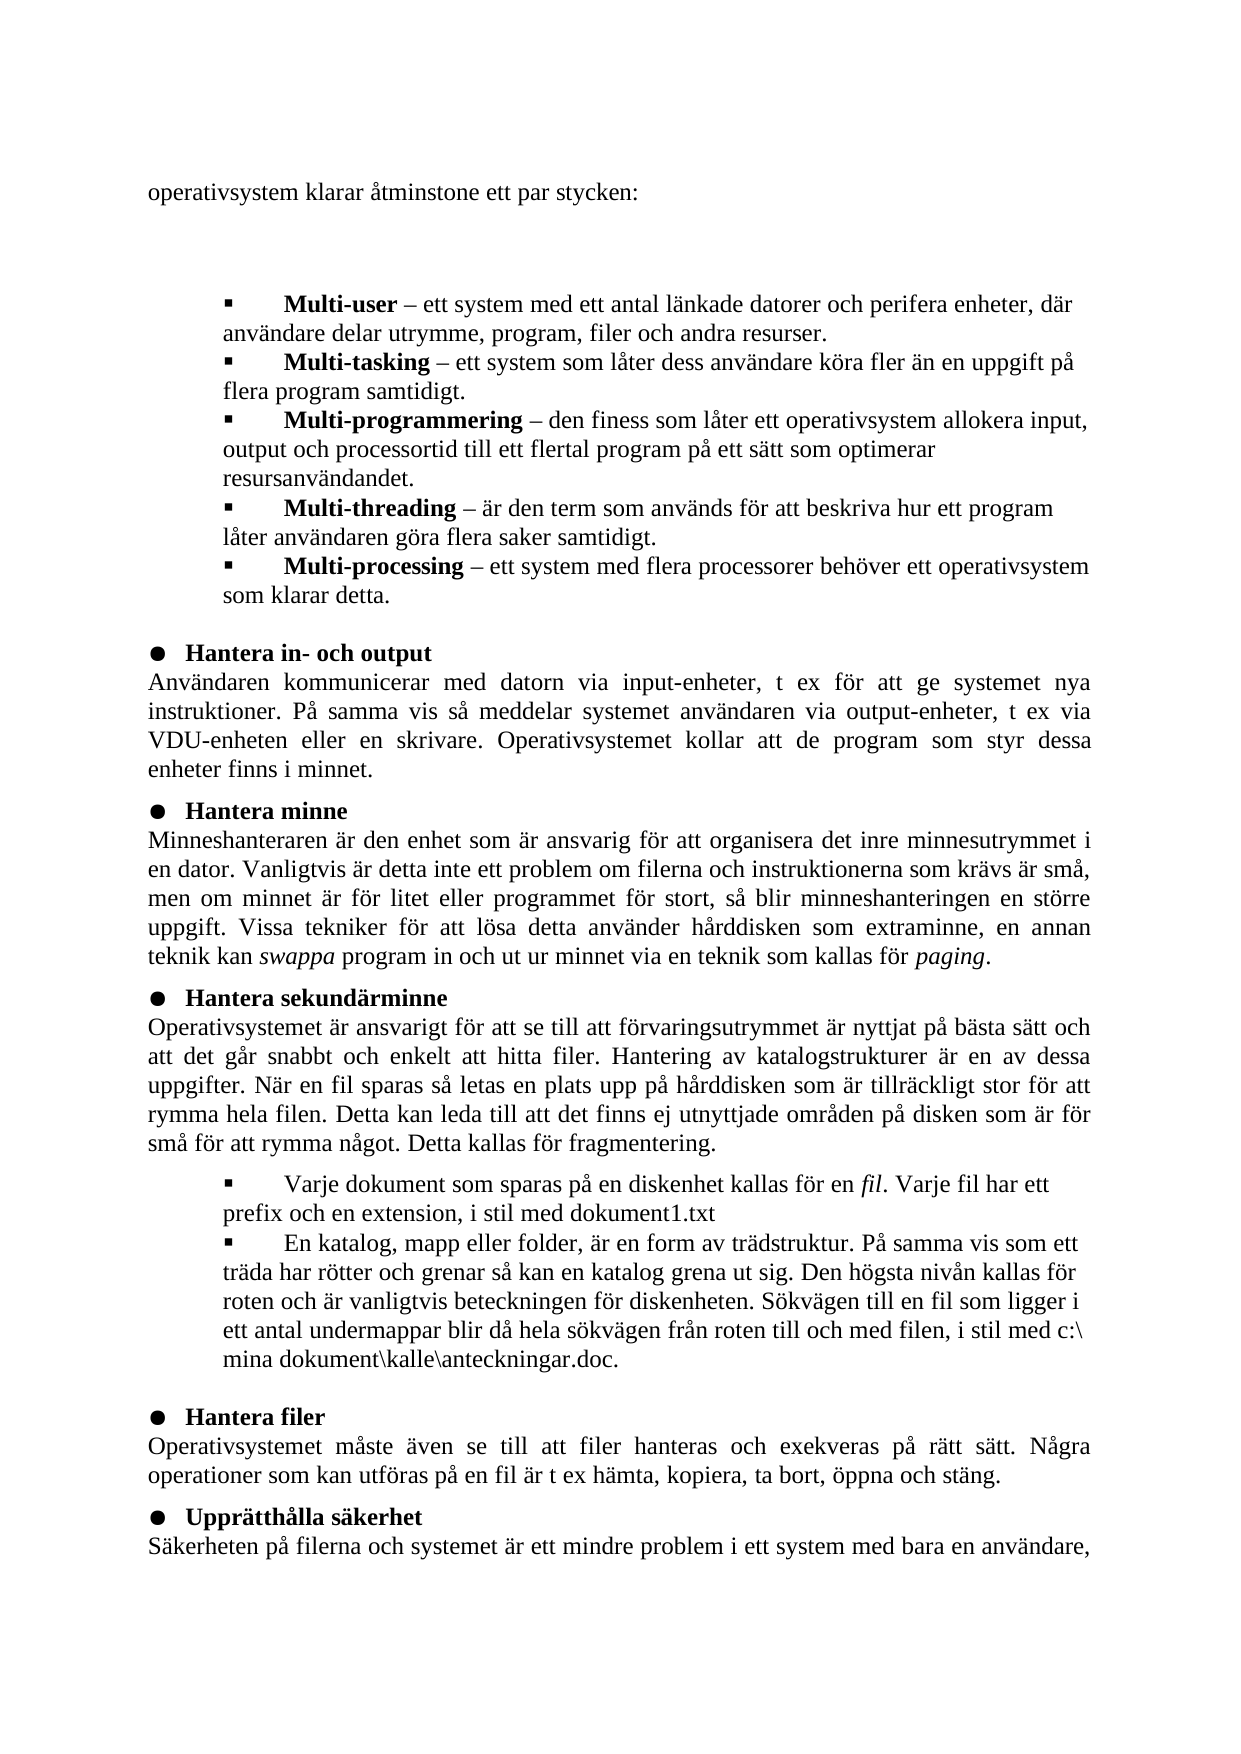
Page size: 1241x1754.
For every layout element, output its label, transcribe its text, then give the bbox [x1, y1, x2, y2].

list Multi-threading – är den term som används för att beskriva hur ett program låter användaren göra flera saker samtidigt. [223, 492, 1092, 551]
list Multi-processing – ett system med flera processorer behöver ett operativsystem som klarar detta. [223, 551, 1092, 638]
list Hantera filer [148, 1402, 1092, 1431]
list Multi-tasking – ett system som låter dess användare köra fler än en uppgift på flera program samtidigt. [223, 347, 1092, 405]
text Minneshanteraren är den enhet som är ansvarig för att organisera det inre minnesutrymmet i en dator. Vanligtvis är detta inte ett problem om filerna och instruktionerna som krävs är små, men om minnet är för litet eller programmet för stort, så blir minneshanteringen en större uppgift. Vissa tekniker för att lösa detta använder hårddisken som extraminne, en annan teknik kan swappa program in och ut ur minnet via en teknik som kallas för paging. [148, 824, 1092, 970]
text Operativsystemet är ansvarigt för att se till att förvaringsutrymmet är nyttjat på bästa sätt och att det går snabbt och enkelt att hitta filer. Hantering av katalogstrukturer är en av dessa uppgifter. När en fil sparas så letas en plats upp på hårddisken som är tillräckligt stor för att rymma hela filen. Detta kan leda till att det finns ej utnyttjade områden på disken som är för små för att rymma något. Detta kallas för fragmentering. [148, 1011, 1092, 1157]
list Multi-user – ett system med ett antal länkade datorer och perifera enheter, där användare delar utrymme, program, filer och andra resurser. [223, 289, 1092, 347]
list Multi-programmering – den finess som låter ett operativsystem allokera input, output och processortid till ett flertal program på ett sätt som optimerar resursanvändandet. [223, 405, 1092, 492]
list Varje dokument som sparas på en diskenhet kallas för en fil. Varje fil har ett prefix och en extension, i stil med dokument1.txt [223, 1169, 1092, 1227]
list Hantera minne [148, 796, 1092, 824]
list Hantera in- och output [148, 638, 1092, 667]
text Säkerheten på filerna och systemet är ett mindre problem i ett system med bara en användare, [148, 1531, 1092, 1559]
list En katalog, mapp eller folder, är en form av trädstruktur. På samma vis som ett träda har rötter och grenar så kan en katalog grena ut sig. Den högsta nivån kallas för roten och är vanligtvis beteckningen för diskenheten. Sökvägen till en fil som ligger i ett antal undermappar blir då hela sökvägen från roten till och med filen, i stil med c:\mina dokument\kalle\anteckningar.doc. [223, 1227, 1092, 1402]
text Användaren kommunicerar med datorn via input-enheter, t ex för att ge systemet nya instruktioner. På samma vis så meddelar systemet användaren via output-enheter, t ex via VDU-enheten eller en skrivare. Operativsystemet kollar att de program som styr dessa enheter finns i minnet. [148, 667, 1092, 783]
list Upprätthålla säkerhet [148, 1501, 1092, 1531]
text Operativsystemet måste även se till att filer hanteras och exekveras på rätt sätt. Några operationer som kan utföras på en fil är t ex hämta, kopiera, ta bort, öppna och stäng. [148, 1431, 1092, 1489]
list Hantera sekundärminne [148, 982, 1092, 1011]
text operativsystem klarar åtminstone ett par stycken: [148, 177, 1092, 206]
